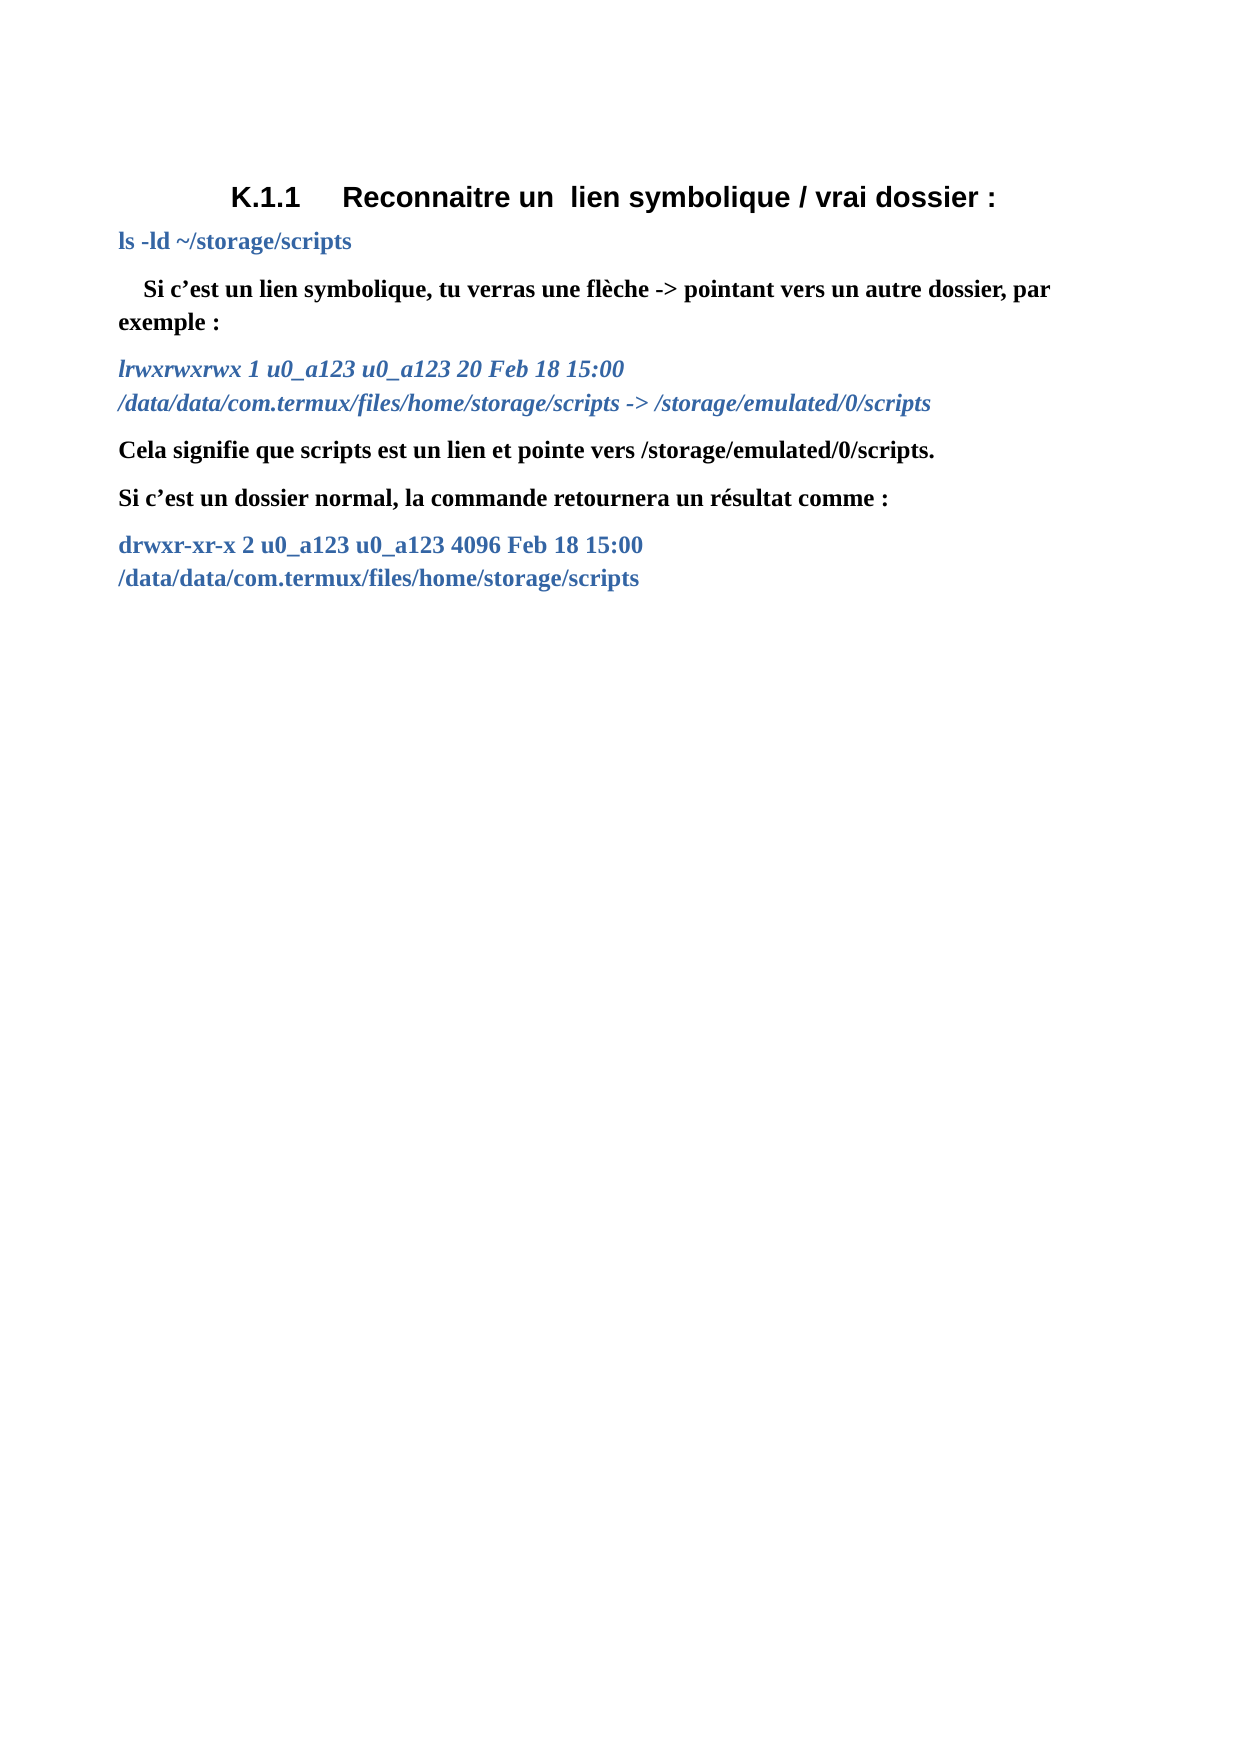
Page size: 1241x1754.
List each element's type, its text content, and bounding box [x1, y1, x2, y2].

text Cela signifie que scripts est un lien et pointe vers /storage/emulated/0/scripts. [118, 435, 1122, 464]
text drwxr-xr-x 2 u0_a123 u0_a123 4096 Feb 18 15:00 /data/data/com.termux/files/home/storage/scripts [118, 530, 1122, 592]
text Si c’est un lien symbolique, tu verras une flèche -> pointant vers un autre dossier, par exemple : [118, 274, 1122, 336]
text lrwxrwxrwx 1 u0_a123 u0_a123 20 Feb 18 15:00 /data/data/com.termux/files/home/storage/scripts -> /storage/emulated/0/scripts [118, 354, 1122, 416]
subtitle Reconnaitre un lien symbolique / vrai dossier : [231, 180, 1122, 214]
text ls -ld ~/storage/scripts [118, 226, 1122, 255]
text Si c’est un dossier normal, la commande retournera un résultat comme : [118, 483, 1122, 512]
